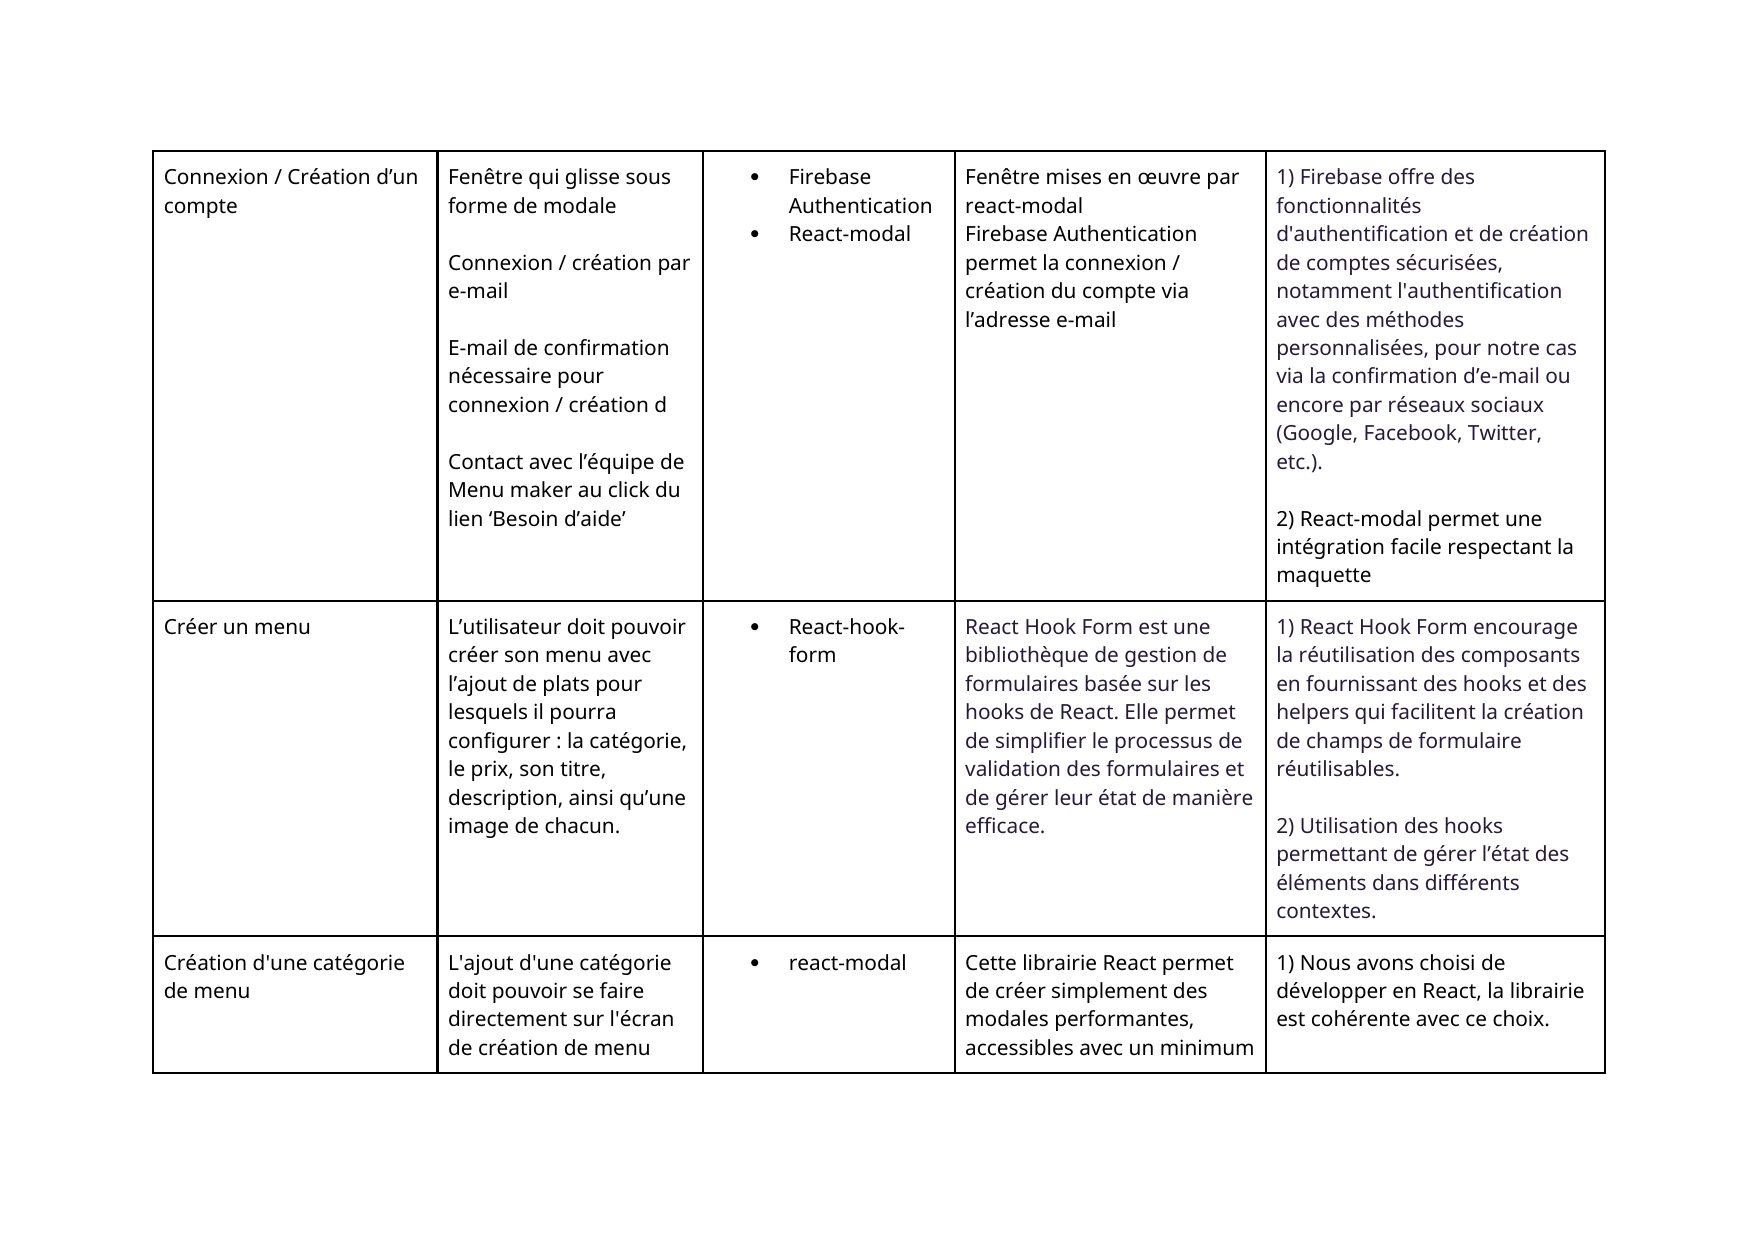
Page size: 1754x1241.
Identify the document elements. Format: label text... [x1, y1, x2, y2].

table_cell Cette librairie React permet de créer simplement des modales performantes, accessibles avec un minimum [956, 937, 1265, 1072]
table_cell Firebase Authentication React-modal [704, 152, 954, 599]
table_cell Connexion / Création d’un compte [154, 152, 436, 599]
table_cell Créer un menu [154, 602, 436, 935]
table_cell Fenêtre mises en œuvre par react-modal Firebase Authentication permet la connexion / création du compte via l’adresse e-mail [956, 152, 1265, 599]
table_cell React Hook Form est une bibliothèque de gestion de formulaires basée sur les hooks de React. Elle permet de simplifier le processus de validation des formulaires et de gérer leur état de manière efficace. [956, 602, 1265, 935]
table_cell 1) React Hook Form encourage la réutilisation des composants en fournissant des hooks et des helpers qui facilitent la création de champs de formulaire réutilisables. 2) Utilisation des hooks permettant de gérer l’état des éléments dans différents contextes. [1267, 602, 1604, 935]
table_cell L’utilisateur doit pouvoir créer son menu avec l’ajout de plats pour lesquels il pourra configurer : la catégorie, le prix, son titre, description, ainsi qu’une image de chacun. [439, 602, 702, 935]
table_cell 1) Nous avons choisi de développer en React, la librairie est cohérente avec ce choix. [1267, 937, 1604, 1072]
table_cell Fenêtre qui glisse sous forme de modale Connexion / création par e-mail E-mail de confirmation nécessaire pour connexion / création d Contact avec l’équipe de Menu maker au click du lien ‘Besoin d’aide’ [439, 152, 702, 599]
table_cell L'ajout d'une catégorie doit pouvoir se faire directement sur l'écran de création de menu [439, 937, 702, 1072]
table_cell 1) Firebase offre des fonctionnalités d'authentification et de création de comptes sécurisées, notamment l'authentification avec des méthodes personnalisées, pour notre cas via la confirmation d’e-mail ou encore par réseaux sociaux (Google, Facebook, Twitter, etc.). 2) React-modal permet une intégration facile respectant la maquette [1267, 152, 1604, 599]
table_cell react-modal [704, 937, 954, 1072]
table_cell React-hook-form [704, 602, 954, 935]
table_cell Création d'une catégorie de menu [154, 937, 436, 1072]
